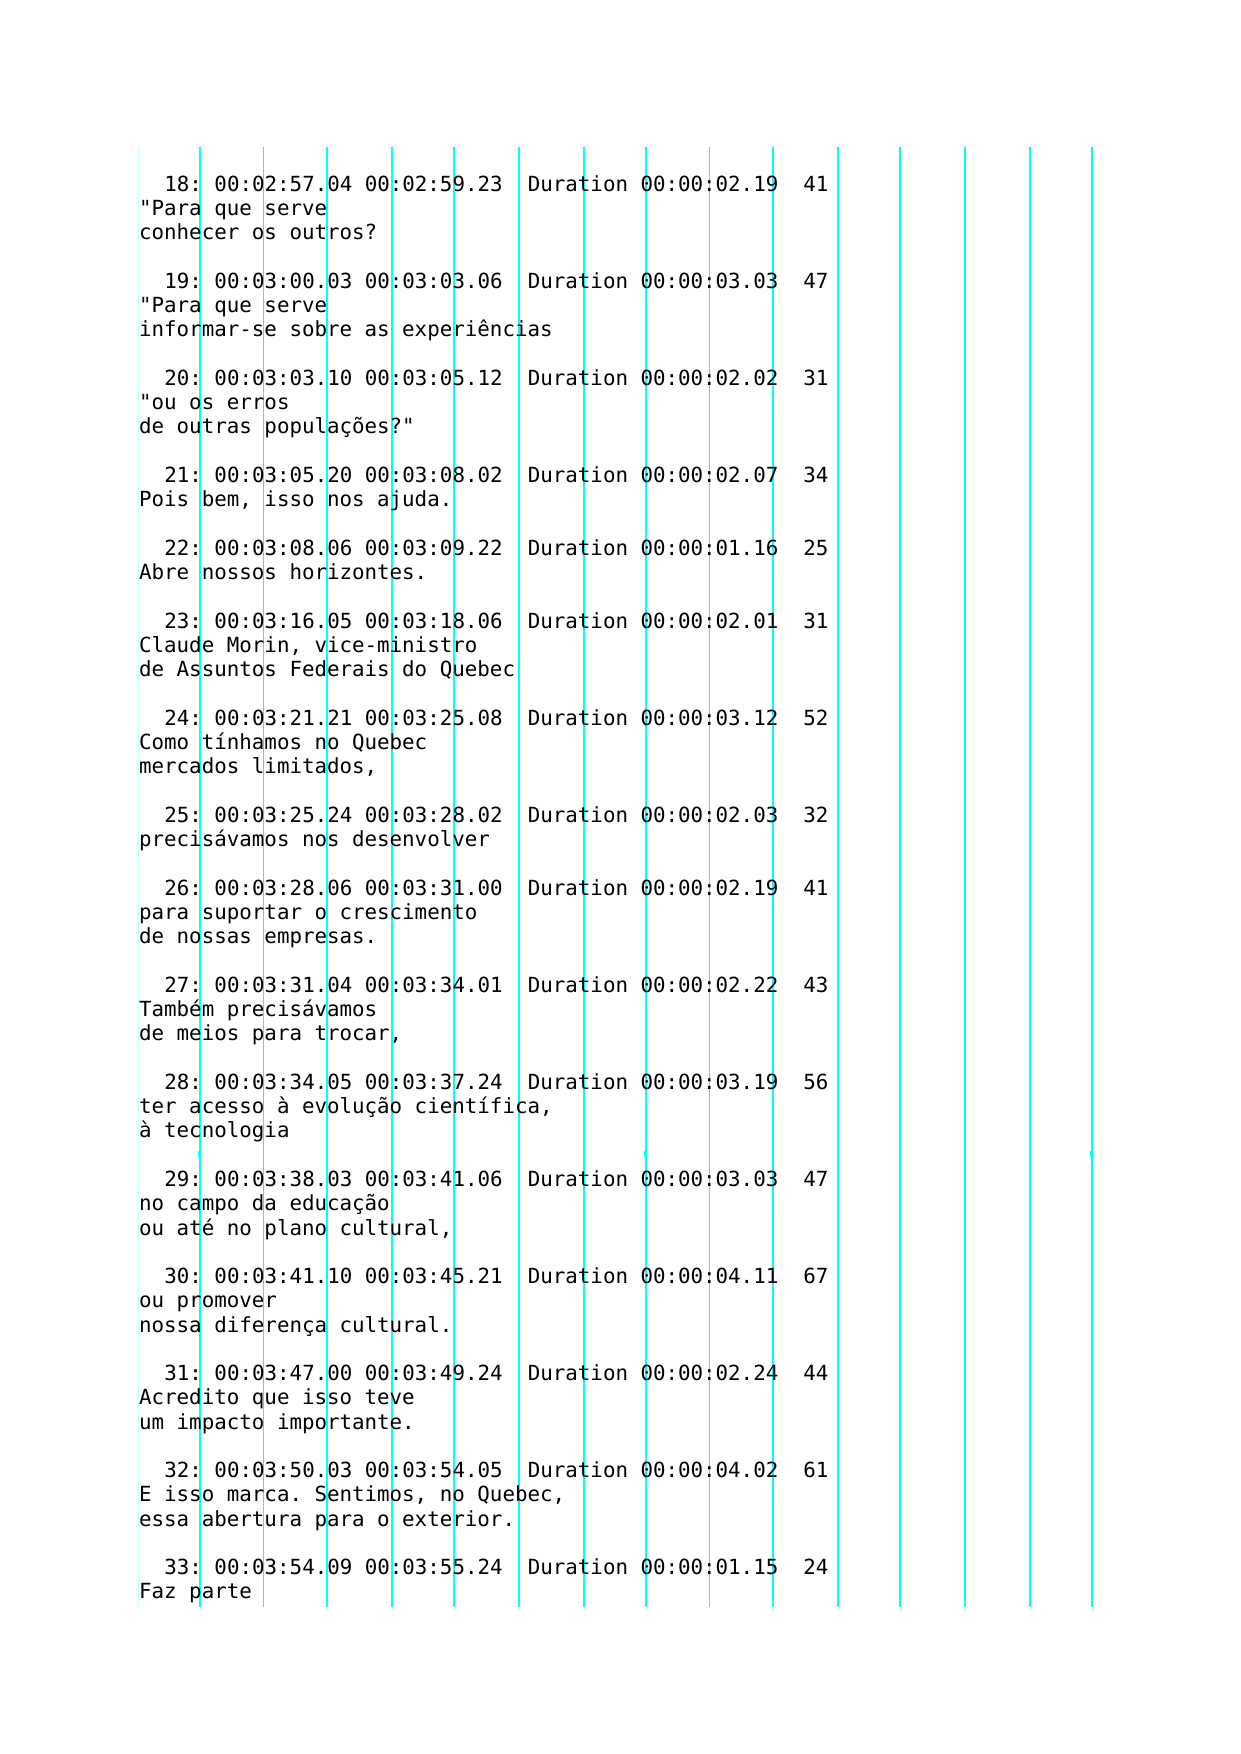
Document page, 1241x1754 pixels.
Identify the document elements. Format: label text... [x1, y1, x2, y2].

text 32: 00:03:50.03 00:03:54.05 Duration 00:00:04.02 61 [139, 1458, 1101, 1482]
text 33: 00:03:54.09 00:03:55.24 Duration 00:00:01.15 24 [139, 1555, 1101, 1579]
text ou promover [139, 1288, 1101, 1313]
text de Assuntos Federais do Quebec [139, 657, 1101, 682]
text 29: 00:03:38.03 00:03:41.06 Duration 00:00:03.03 47 [139, 1167, 1101, 1191]
text ou até no plano cultural, [139, 1216, 1101, 1240]
text E isso marca. Sentimos, no Quebec, [139, 1482, 1101, 1507]
text Pois bem, isso nos ajuda. [139, 487, 1101, 512]
text 21: 00:03:05.20 00:03:08.02 Duration 00:00:02.07 34 [139, 463, 1101, 487]
text 20: 00:03:03.10 00:03:05.12 Duration 00:00:02.02 31 [139, 366, 1101, 390]
text 27: 00:03:31.04 00:03:34.01 Duration 00:00:02.22 43 [139, 973, 1101, 997]
text conhecer os outros? [139, 220, 1101, 245]
text mercados limitados, [139, 754, 1101, 779]
text de nossas empresas. [139, 924, 1101, 948]
text 19: 00:03:00.03 00:03:03.06 Duration 00:00:03.03 47 [139, 269, 1101, 293]
text à tecnologia [139, 1118, 1101, 1143]
text 31: 00:03:47.00 00:03:49.24 Duration 00:00:02.24 44 [139, 1361, 1101, 1385]
text no campo da educação [139, 1191, 1101, 1216]
text 26: 00:03:28.06 00:03:31.00 Duration 00:00:02.19 41 [139, 876, 1101, 900]
text 28: 00:03:34.05 00:03:37.24 Duration 00:00:03.19 56 [139, 1070, 1101, 1094]
text Também precisávamos [139, 997, 1101, 1021]
text de meios para trocar, [139, 1021, 1101, 1046]
text 18: 00:02:57.04 00:02:59.23 Duration 00:00:02.19 41 [139, 172, 1101, 196]
text Claude Morin, vice-ministro [139, 633, 1101, 657]
text nossa diferença cultural. [139, 1313, 1101, 1337]
text Faz parte [139, 1579, 1101, 1604]
text de outras populações?" [139, 414, 1101, 439]
text 25: 00:03:25.24 00:03:28.02 Duration 00:00:02.03 32 [139, 803, 1101, 827]
text um impacto importante. [139, 1410, 1101, 1434]
text Abre nossos horizontes. [139, 560, 1101, 584]
text 23: 00:03:16.05 00:03:18.06 Duration 00:00:02.01 31 [139, 609, 1101, 633]
text "Para que serve [139, 196, 1101, 220]
text precisávamos nos desenvolver [139, 827, 1101, 851]
text 30: 00:03:41.10 00:03:45.21 Duration 00:00:04.11 67 [139, 1264, 1101, 1288]
text Como tínhamos no Quebec [139, 730, 1101, 754]
text 22: 00:03:08.06 00:03:09.22 Duration 00:00:01.16 25 [139, 536, 1101, 560]
text "Para que serve [139, 293, 1101, 317]
text Acredito que isso teve [139, 1385, 1101, 1410]
text "ou os erros [139, 390, 1101, 414]
text 24: 00:03:21.21 00:03:25.08 Duration 00:00:03.12 52 [139, 706, 1101, 730]
text para suportar o crescimento [139, 900, 1101, 924]
text informar-se sobre as experiências [139, 317, 1101, 342]
text essa abertura para o exterior. [139, 1507, 1101, 1531]
text ter acesso à evolução científica, [139, 1094, 1101, 1118]
picture [138, 147, 1102, 1607]
